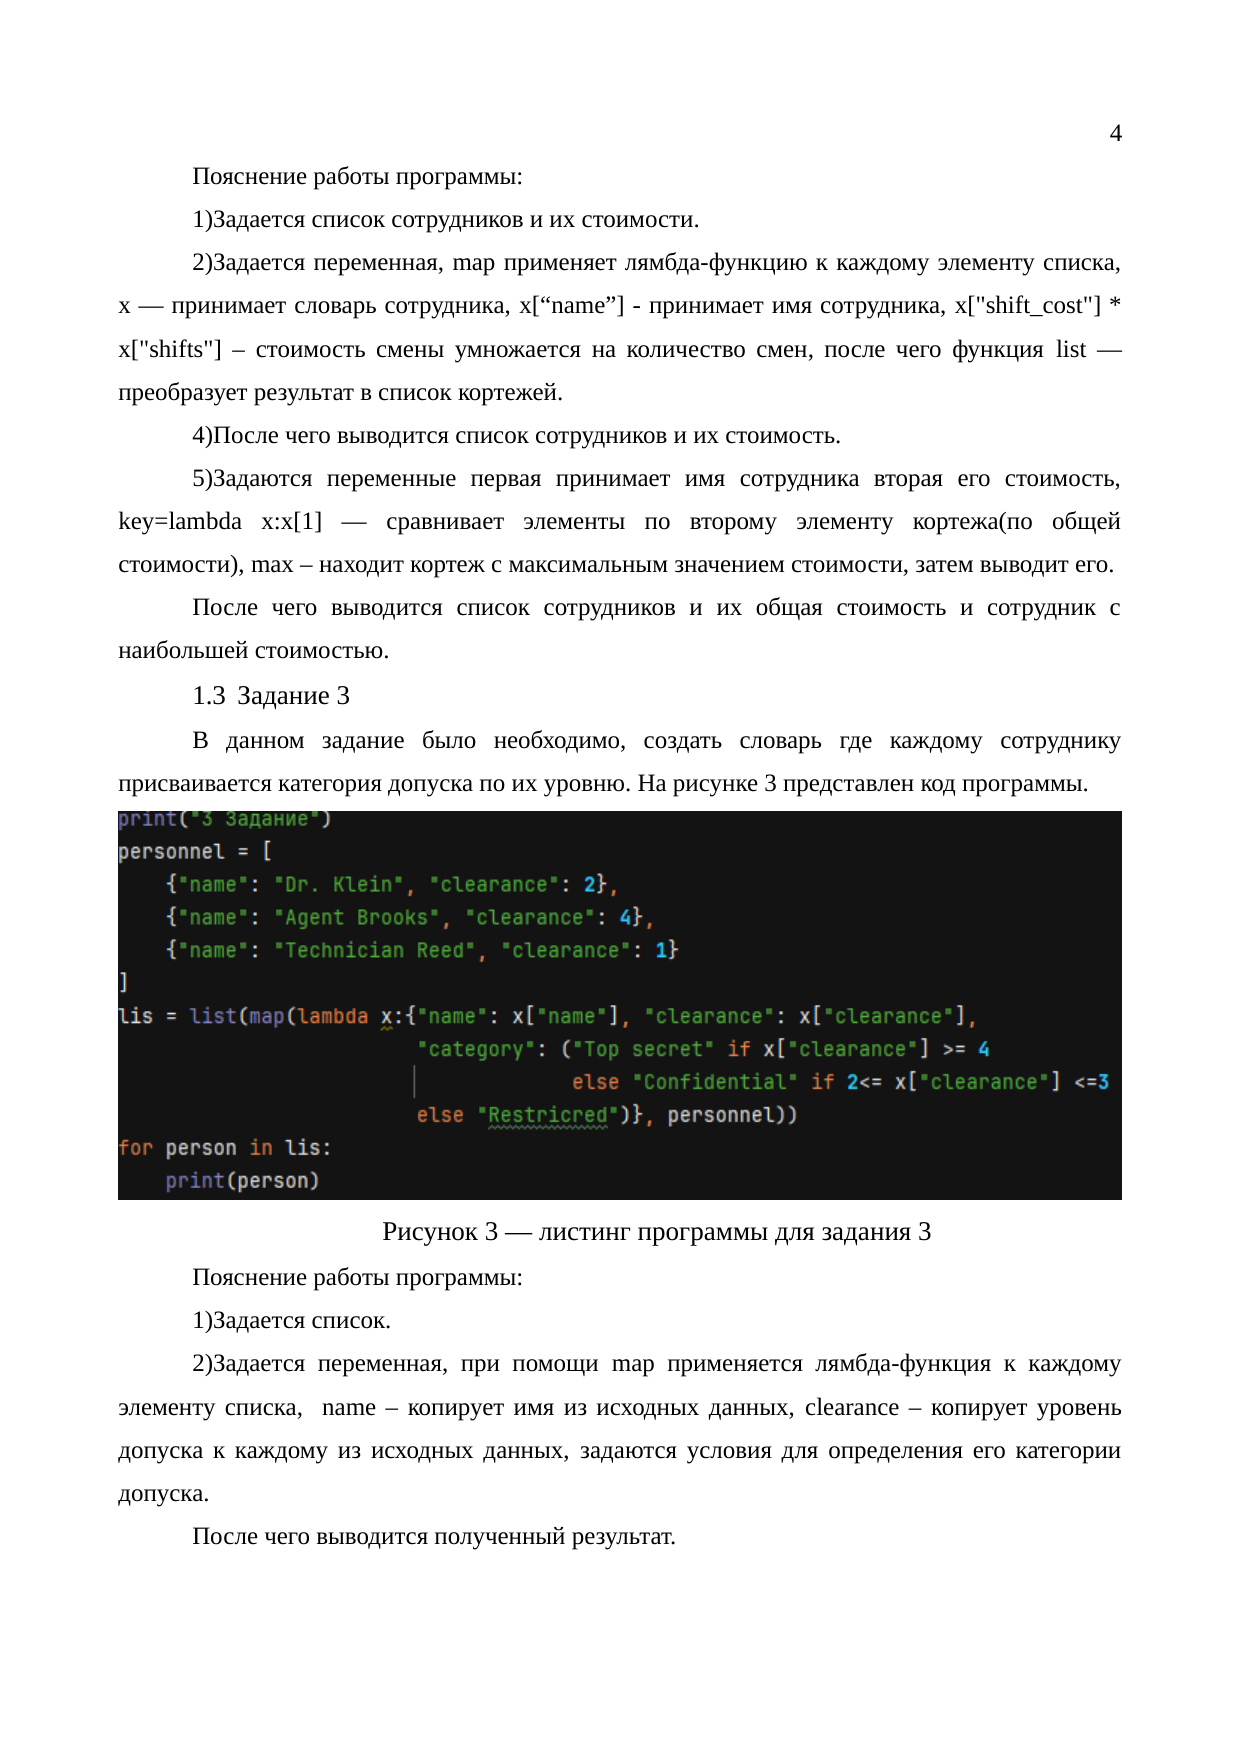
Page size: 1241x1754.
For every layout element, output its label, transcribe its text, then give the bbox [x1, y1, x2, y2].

text После чего выводится полученный результат. [118, 1521, 1122, 1550]
text 1)Задается список. [118, 1305, 1122, 1334]
text В данном задание было необходимо, создать словарь где каждому сотруднику присваивается категория допуска по их уровню. На рисунке 3 представлен код программы. [118, 725, 1122, 797]
picture [118, 811, 1122, 1200]
text 2)Задается переменная, map применяет лямбда-функцию к каждому элементу списка, x — принимает словарь сотрудника, x[“name”] - принимает имя сотрудника, x["shift_cost"] * x["shifts"] – стоимость смены умножается на количество смен, после чего функция list — преобразует результат в список кортежей. [118, 247, 1122, 406]
text Пояснение работы программы: [118, 161, 1122, 190]
text 4 [118, 118, 1122, 147]
list Задание 3 [118, 679, 1122, 710]
text Пояснение работы программы: [118, 1262, 1122, 1291]
text 1)Задается список сотрудников и их стоимости. [118, 204, 1122, 233]
text 4)После чего выводится список сотрудников и их стоимость. [118, 420, 1122, 449]
text 5)Задаются переменные первая принимает имя сотрудника вторая его стоимость, key=lambda x:x[1] — сравнивает элементы по второму элементу кортежа(по общей стоимости), max – находит кортеж с максимальным значением стоимости, затем выводит его. [118, 463, 1122, 578]
text После чего выводится список сотрудников и их общая стоимость и сотрудник с наибольшей стоимостью. [118, 592, 1122, 664]
text Рисунок 3 — листинг программы для задания 3 [118, 1200, 1122, 1247]
text 2)Задается переменная, при помощи map применяется лямбда-функция к каждому элементу списка, name – копирует имя из исходных данных, clearance – копирует уровень допуска к каждому из исходных данных, задаются условия для определения его категории допуска. [118, 1348, 1122, 1507]
